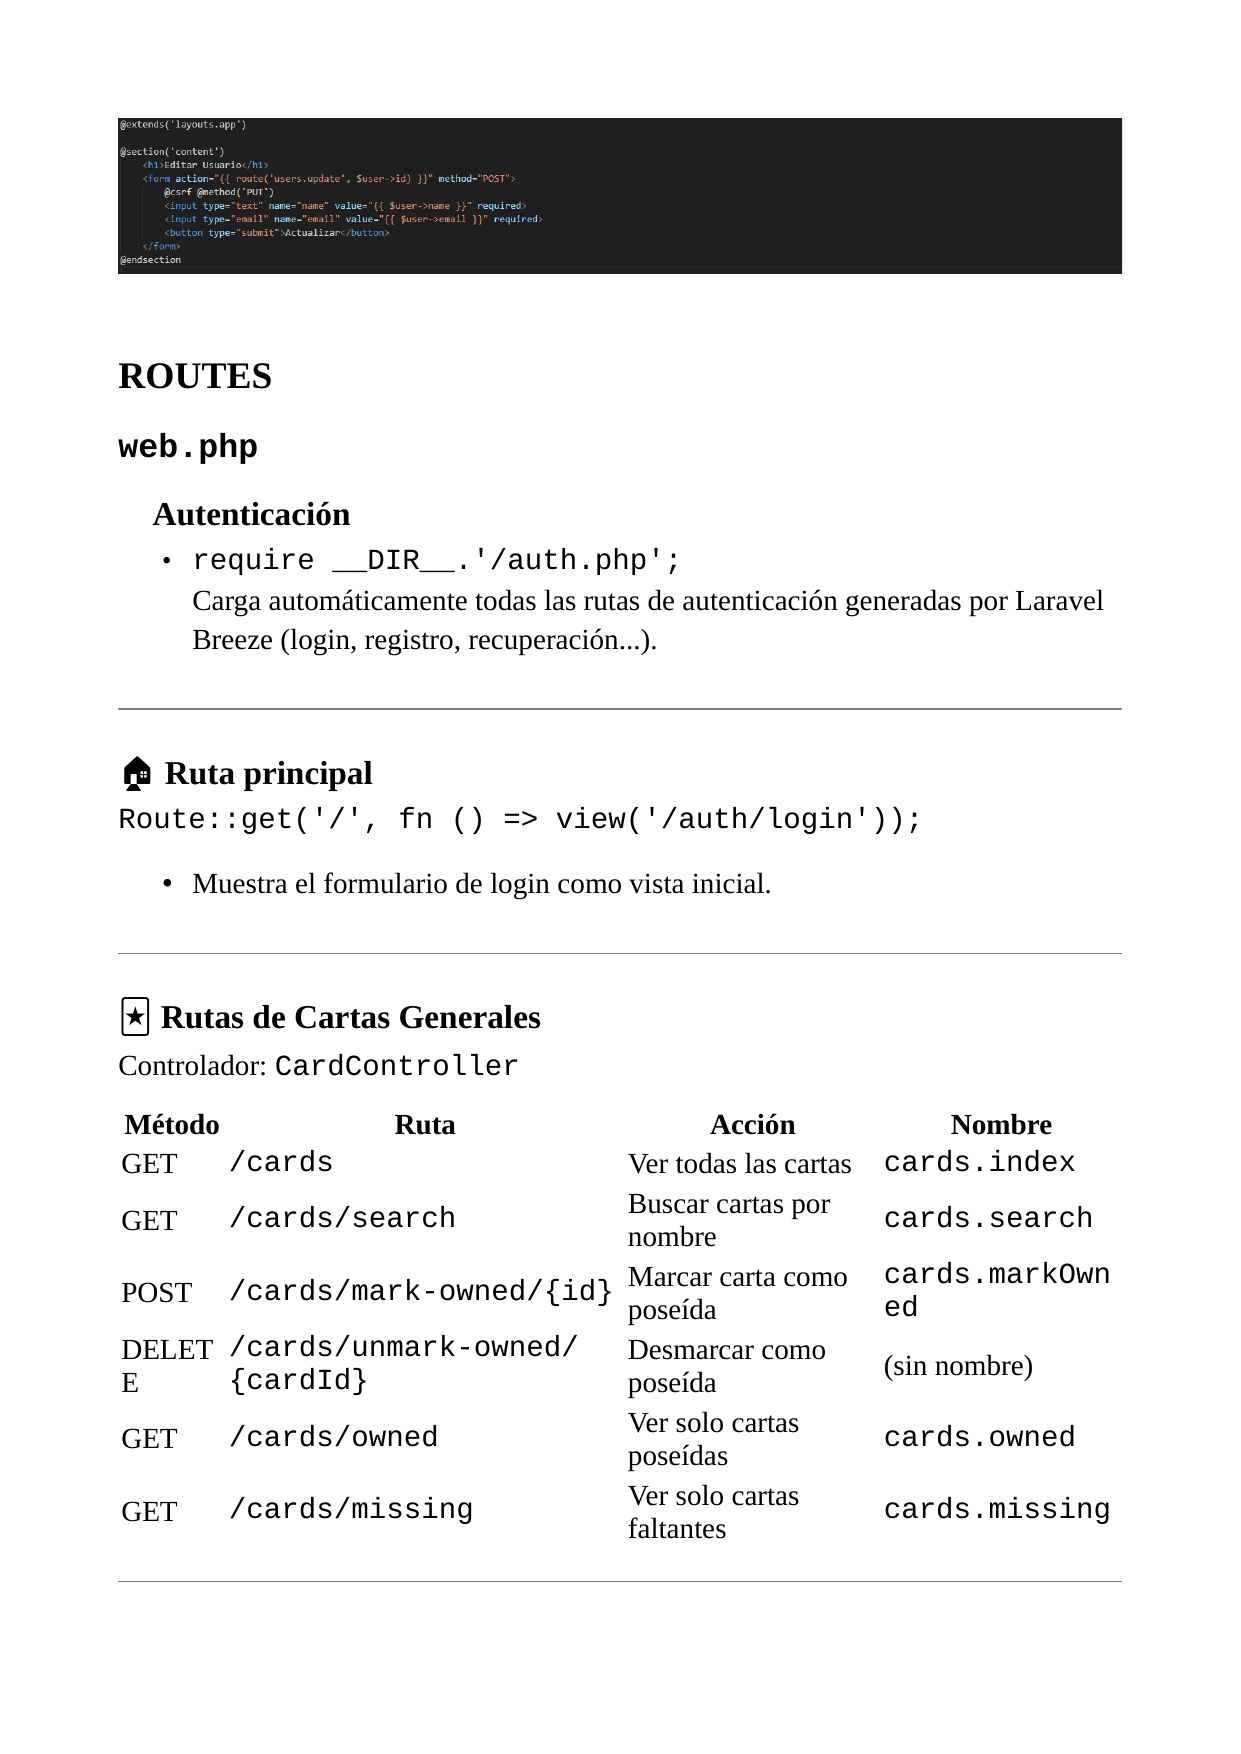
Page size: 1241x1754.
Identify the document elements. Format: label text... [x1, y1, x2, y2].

table_cell Buscar cartas por nombre [625, 1183, 881, 1256]
table_cell /cards/missing [226, 1475, 625, 1548]
subtitle 🏠 Ruta principal [118, 753, 1122, 791]
table_cell Ver todas las cartas [625, 1144, 881, 1183]
list require __DIR__.'/auth.php'; Carga automáticamente todas las rutas de autenticación generadas por Laravel Breeze (login, registro, recuperación...). [162, 545, 1122, 655]
table_cell /cards/owned [226, 1402, 625, 1475]
table_cell POST [118, 1256, 226, 1329]
subtitle 🃏 Rutas de Cartas Generales [147, 997, 1122, 1036]
table_cell cards.owned [881, 1402, 1122, 1475]
table_cell GET [118, 1144, 226, 1183]
table_cell GET [118, 1402, 226, 1475]
list Muestra el formulario de login como vista inicial. [162, 866, 1122, 900]
table_header Método [118, 1104, 226, 1144]
text Controlador: CardController [118, 1048, 1122, 1084]
table_cell GET [118, 1183, 226, 1256]
table_cell cards.markOwned [881, 1256, 1122, 1329]
table_cell (sin nombre) [881, 1329, 1122, 1402]
table_cell Ver solo cartas faltantes [625, 1475, 881, 1548]
table_cell cards.missing [881, 1475, 1122, 1548]
table_header Nombre [881, 1104, 1122, 1144]
subtitle 🃏 Rutas de Cartas Generales [123, 999, 147, 1034]
subtitle web.php [118, 429, 1122, 467]
table_cell Ver solo cartas poseídas [625, 1402, 881, 1475]
table_cell GET [118, 1475, 226, 1548]
table_cell /cards [226, 1144, 625, 1183]
table_cell /cards/unmark-owned/{cardId} [226, 1329, 625, 1402]
picture [118, 118, 1123, 274]
table_cell cards.search [881, 1183, 1122, 1256]
table_header Acción [625, 1104, 881, 1144]
subtitle ROUTES [118, 353, 1122, 396]
table_cell Marcar carta como poseída [625, 1256, 881, 1329]
text Route::get('/', fn () => view('/auth/login')); [118, 804, 1122, 837]
table_cell /cards/search [226, 1183, 625, 1256]
table_cell Desmarcar como poseída [625, 1329, 881, 1402]
table_cell cards.index [881, 1144, 1122, 1183]
subtitle 🔐 Autenticación [118, 494, 1122, 533]
table_header Ruta [226, 1104, 625, 1144]
table_cell /cards/mark-owned/{id} [226, 1256, 625, 1329]
table_cell DELETE [118, 1329, 226, 1402]
